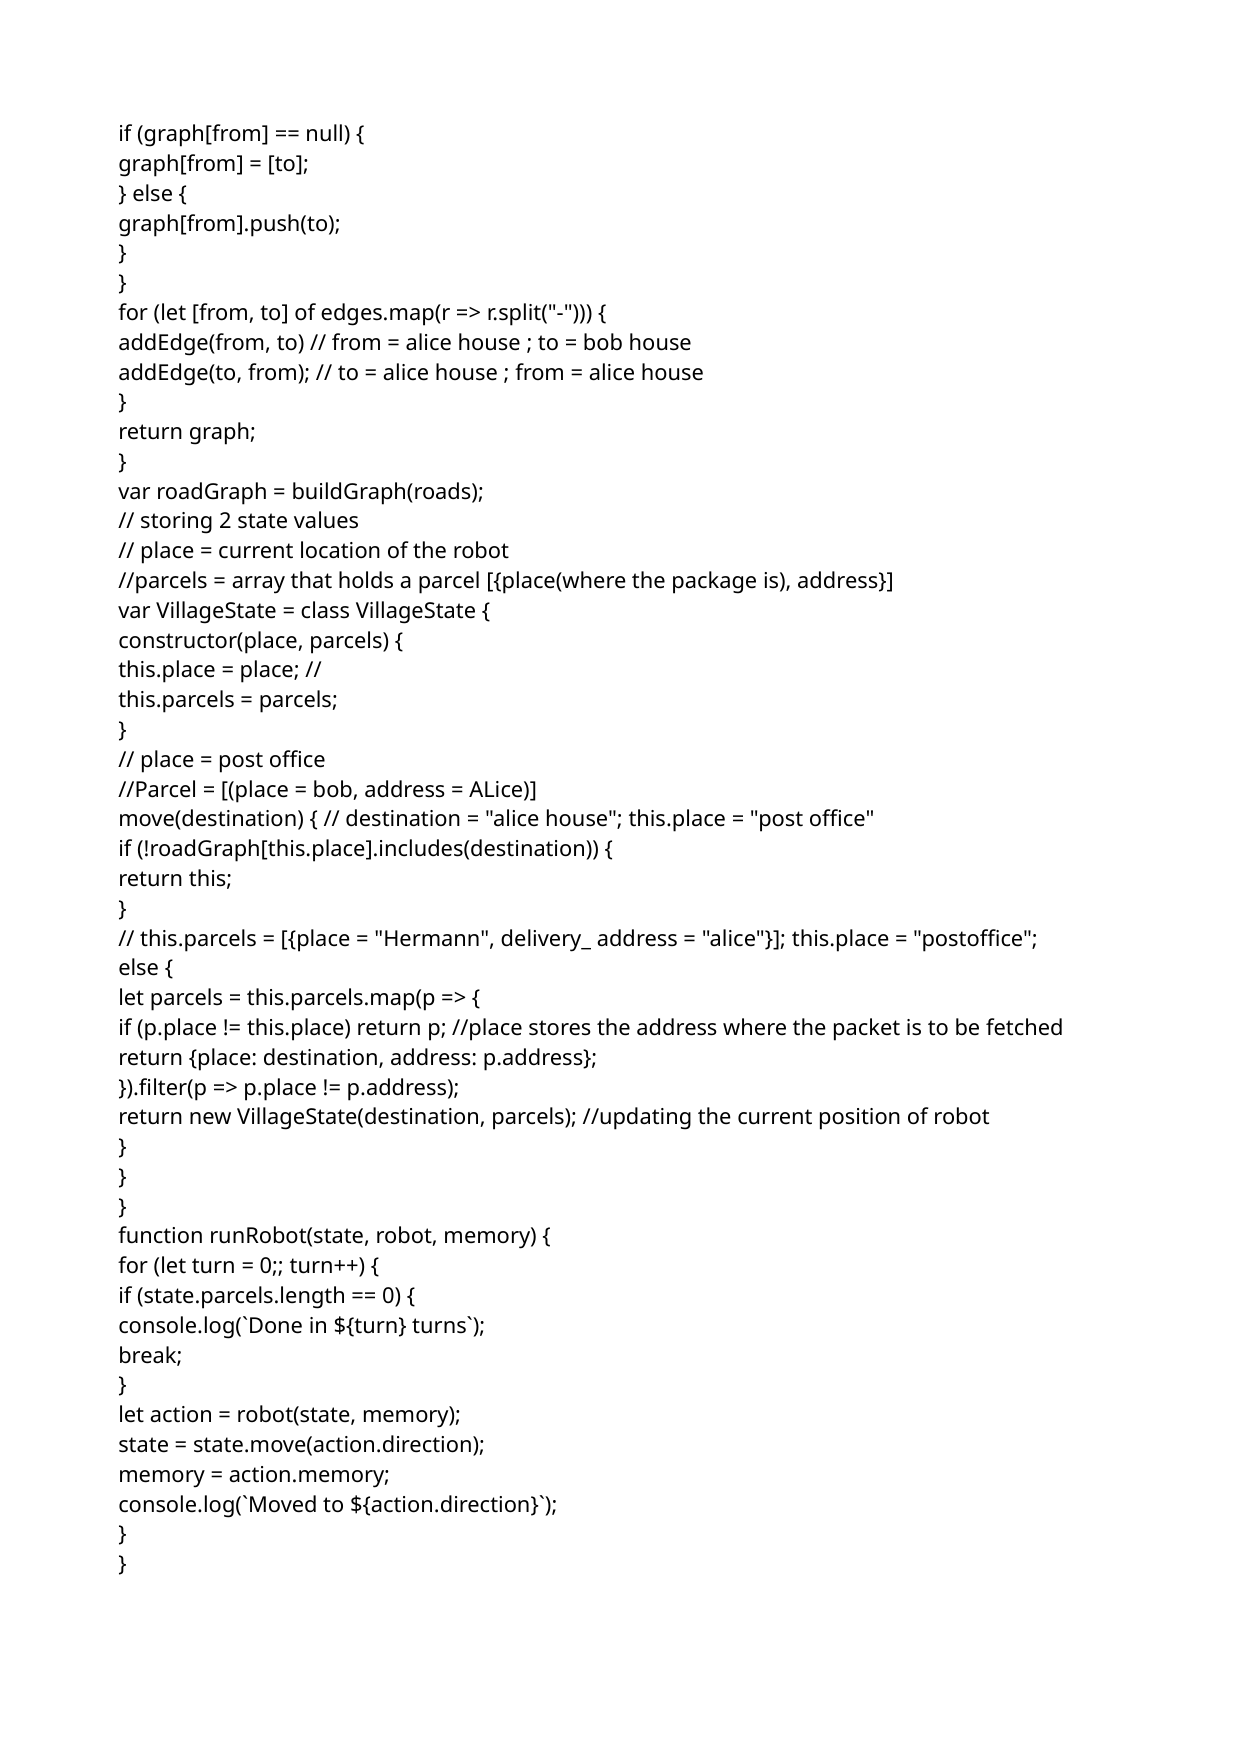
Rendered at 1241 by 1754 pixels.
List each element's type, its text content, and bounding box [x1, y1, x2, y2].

text console.log(`Done in ${turn} turns`); [118, 1310, 1122, 1339]
text return this; [118, 863, 1122, 893]
text } [118, 237, 1122, 267]
text function runRobot(state, robot, memory) { [118, 1220, 1122, 1250]
text for (let [from, to] of edges.map(r => r.split("-"))) { [118, 297, 1122, 327]
text } [118, 1131, 1122, 1161]
text let parcels = this.parcels.map(p => { [118, 982, 1122, 1012]
text } else { [118, 178, 1122, 207]
text // storing 2 state values [118, 505, 1122, 535]
text var roadGraph = buildGraph(roads); [118, 476, 1122, 505]
text break; [118, 1339, 1122, 1369]
text } [118, 714, 1122, 744]
text }).filter(p => p.place != p.address); [118, 1071, 1122, 1101]
text if (graph[from] == null) { [118, 118, 1122, 148]
text else { [118, 952, 1122, 982]
text //Parcel = [(place = bob, address = ALice)] [118, 773, 1122, 803]
text // place = current location of the robot [118, 535, 1122, 565]
text let action = robot(state, memory); [118, 1399, 1122, 1429]
text if (state.parcels.length == 0) { [118, 1280, 1122, 1310]
text } [118, 1518, 1122, 1548]
text return new VillageState(destination, parcels); //updating the current position of robot [118, 1101, 1122, 1131]
text if (p.place != this.place) return p; //place stores the address where the packet is to be fetched [118, 1012, 1122, 1042]
text } [118, 446, 1122, 476]
text } [118, 893, 1122, 922]
text graph[from].push(to); [118, 207, 1122, 237]
text } [118, 386, 1122, 416]
text addEdge(from, to) // from = alice house ; to = bob house [118, 327, 1122, 356]
text this.place = place; // [118, 654, 1122, 684]
text console.log(`Moved to ${action.direction}`); [118, 1488, 1122, 1518]
text for (let turn = 0;; turn++) { [118, 1250, 1122, 1280]
text var VillageState = class VillageState { [118, 595, 1122, 624]
text } [118, 1191, 1122, 1220]
text return graph; [118, 416, 1122, 446]
text return {place: destination, address: p.address}; [118, 1042, 1122, 1071]
text graph[from] = [to]; [118, 148, 1122, 178]
text state = state.move(action.direction); [118, 1429, 1122, 1459]
text } [118, 1548, 1122, 1578]
text memory = action.memory; [118, 1459, 1122, 1488]
text // place = post office [118, 744, 1122, 773]
text } [118, 267, 1122, 297]
text } [118, 1369, 1122, 1399]
text this.parcels = parcels; [118, 684, 1122, 714]
text constructor(place, parcels) { [118, 624, 1122, 654]
text //parcels = array that holds a parcel [{place(where the package is), address}] [118, 565, 1122, 595]
text } [118, 1161, 1122, 1191]
text // this.parcels = [{place = "Hermann", delivery_ address = "alice"}]; this.place = "postoffice"; [118, 922, 1122, 952]
text if (!roadGraph[this.place].includes(destination)) { [118, 833, 1122, 863]
text addEdge(to, from); // to = alice house ; from = alice house [118, 356, 1122, 386]
text move(destination) { // destination = "alice house"; this.place = "post office" [118, 803, 1122, 833]
